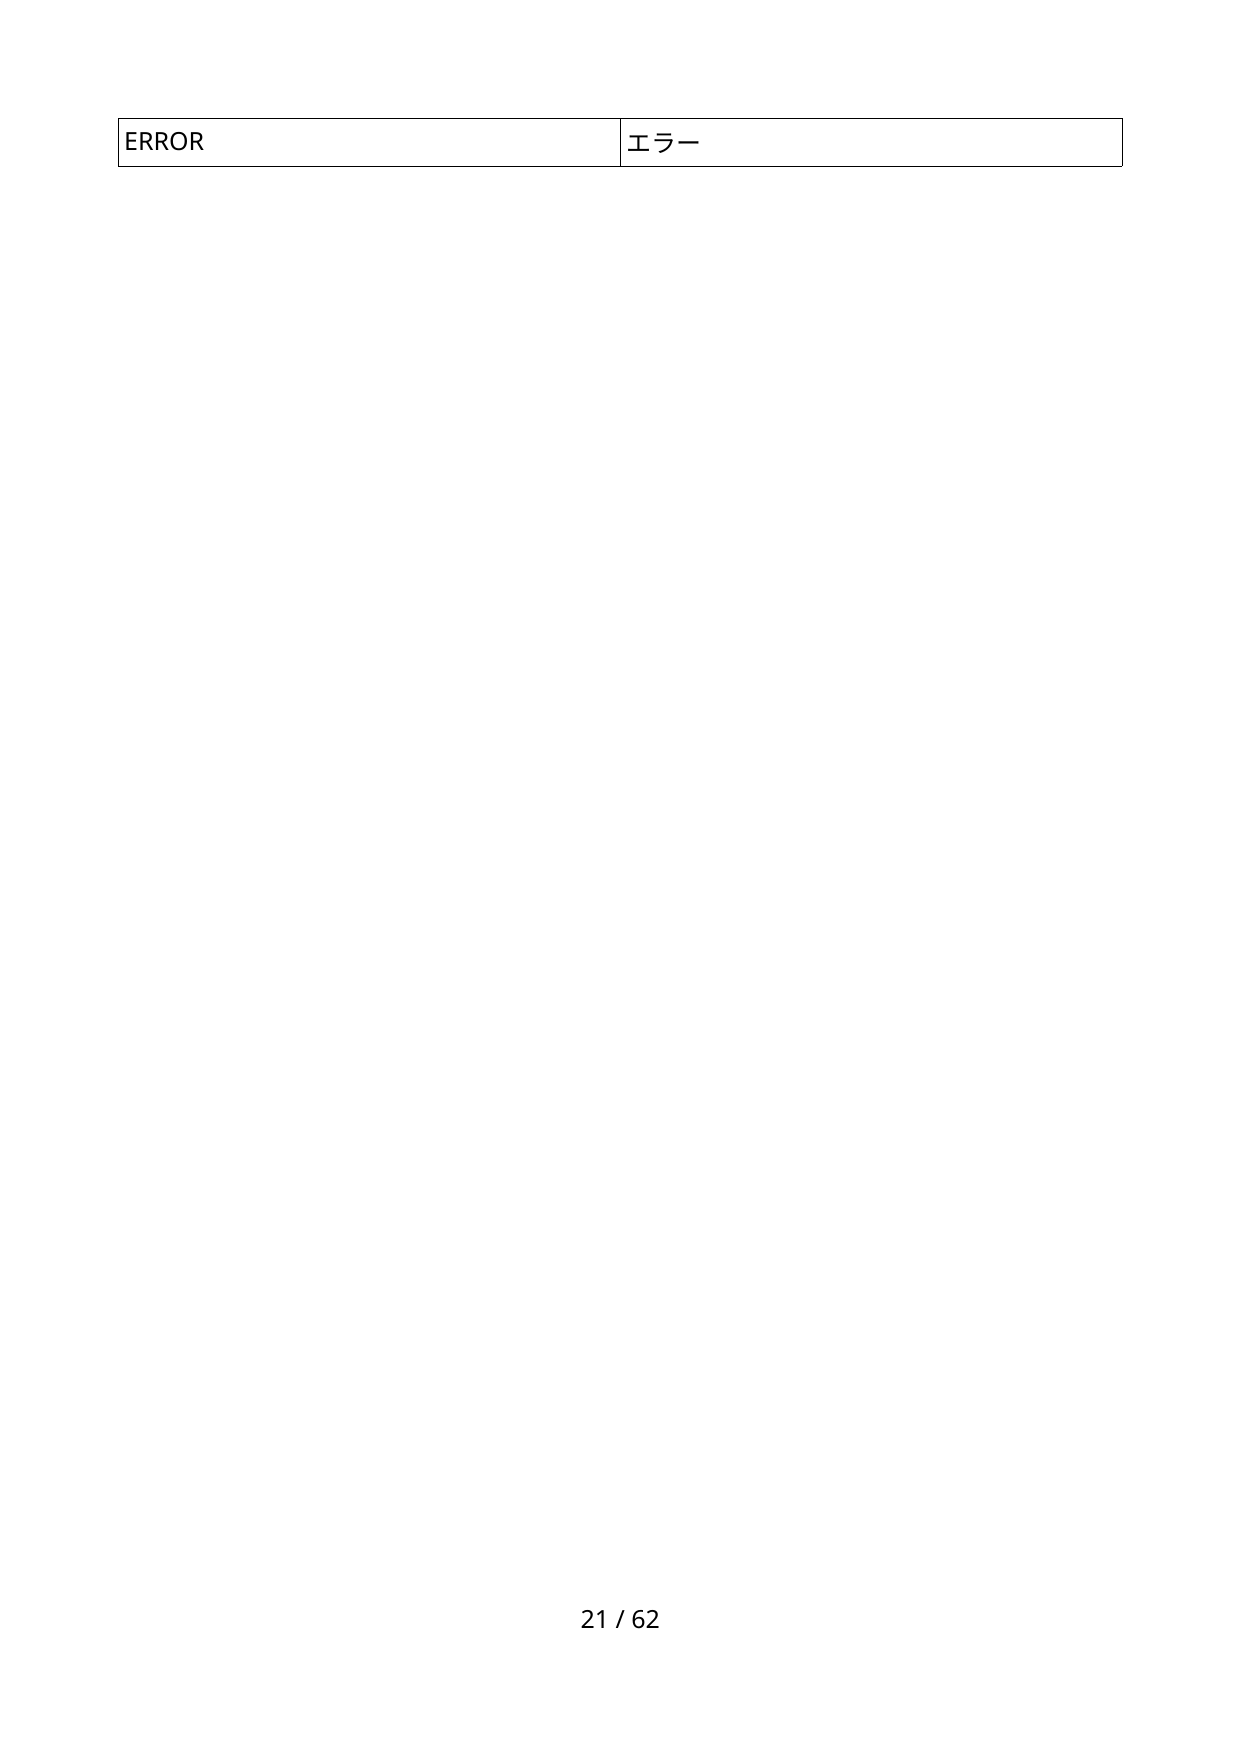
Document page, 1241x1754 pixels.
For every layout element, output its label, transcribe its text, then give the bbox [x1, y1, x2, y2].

table_cell エラー [621, 119, 1122, 166]
table_cell ERROR [119, 119, 620, 166]
